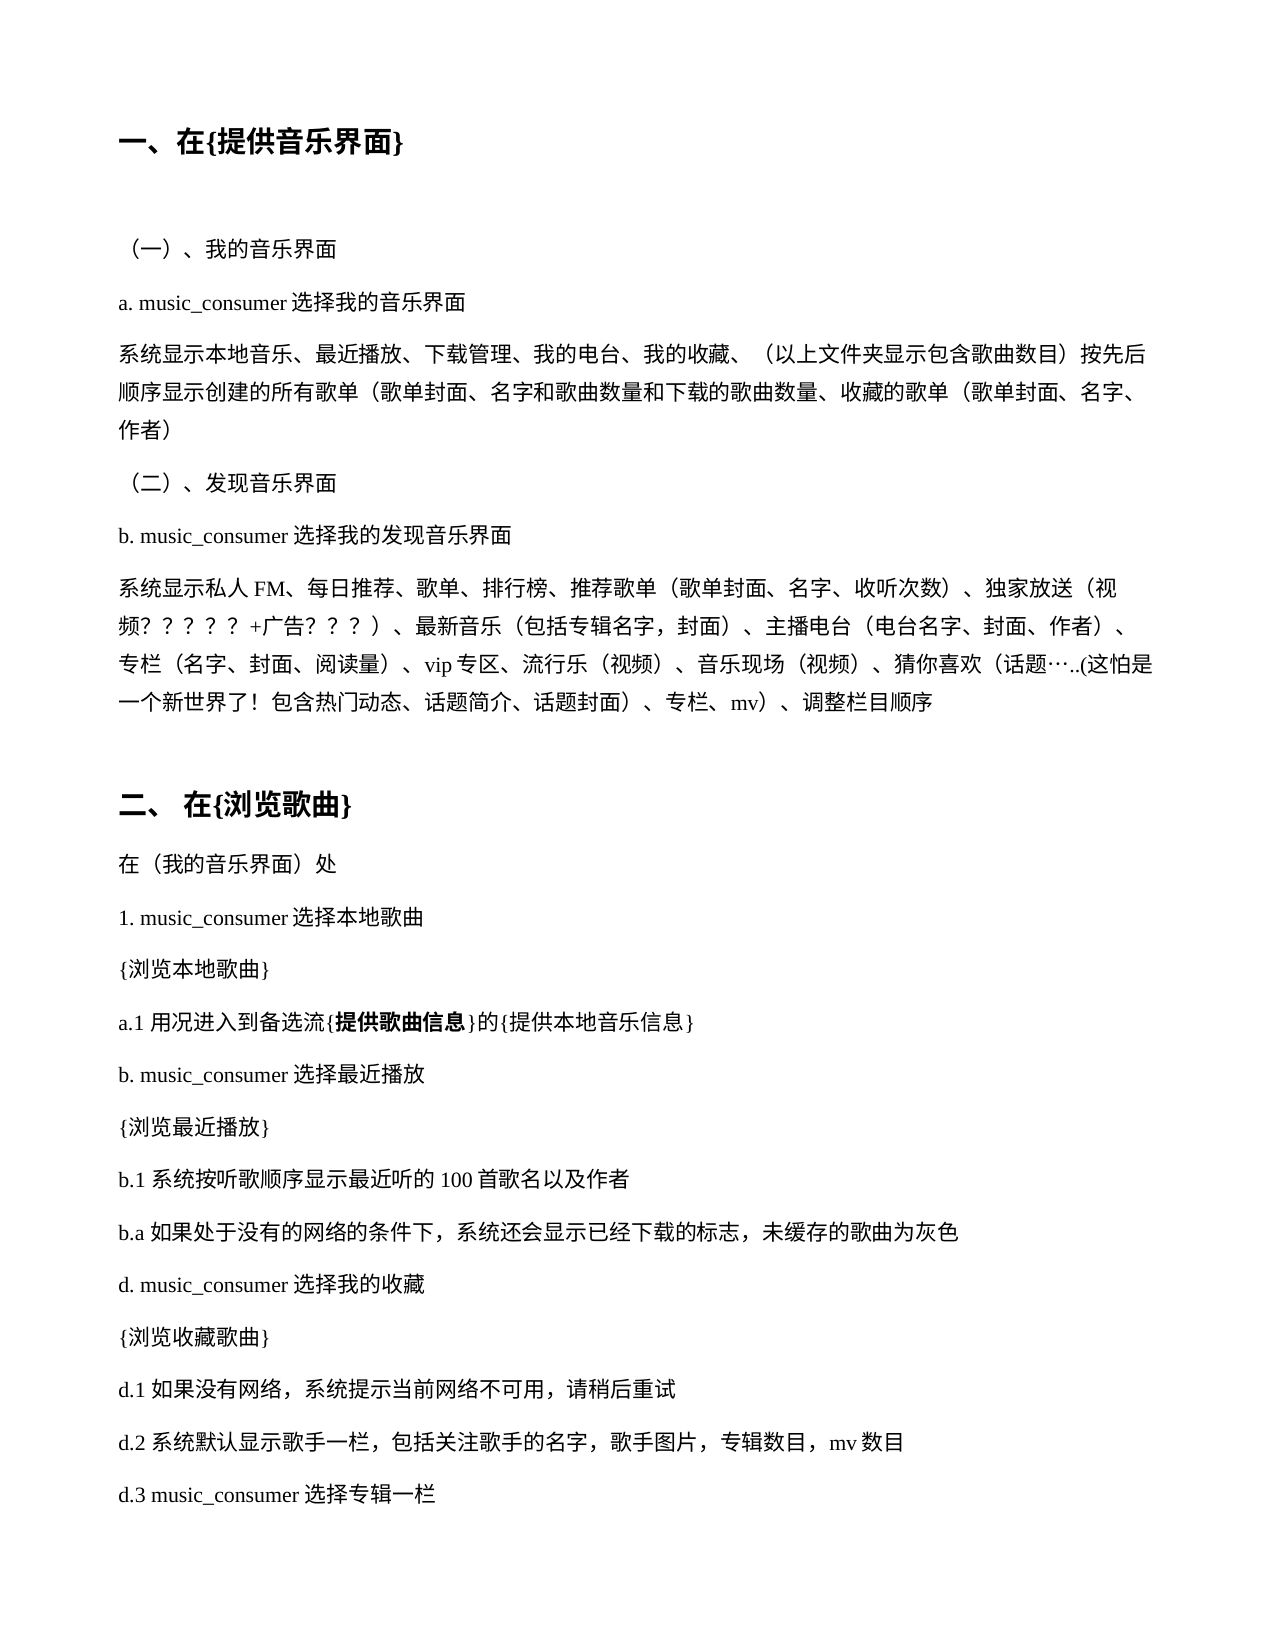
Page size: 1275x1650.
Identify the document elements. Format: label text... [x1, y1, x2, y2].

text 系统显示私人FM、每日推荐、歌单、排行榜、推荐歌单（歌单封面、名字、收听次数）、独家放送（视频？？？？？+广告？？？）、最新音乐（包括专辑名字，封面）、主播电台（电台名字、封面、作者）、专栏（名字、封面、阅读量）、vip专区、流行乐（视频）、音乐现场（视频）、猜你喜欢（话题…..(这怕是一个新世界了！包含热门动态、话题简介、话题封面）、专栏、mv）、调整栏目顺序 [118, 571, 1157, 716]
text {浏览收藏歌曲} [118, 1320, 1157, 1351]
text 一、在{提供音乐界面} [118, 118, 1157, 160]
text 在（我的音乐界面）处 [118, 847, 1157, 879]
text b. music_consumer 选择最近播放 [118, 1057, 1157, 1089]
text b.1 系统按听歌顺序显示最近听的100首歌名以及作者 [118, 1162, 1157, 1194]
text 1. music_consumer选择本地歌曲 [118, 900, 1157, 931]
text {浏览本地歌曲} [118, 952, 1157, 984]
text 二、 在{浏览歌曲} [118, 782, 1157, 824]
text a.1 用况进入到备选流{提供歌曲信息}的{提供本地音乐信息} [118, 1005, 1157, 1036]
text b.a 如果处于没有的网络的条件下，系统还会显示已经下载的标志，未缓存的歌曲为灰色 [118, 1215, 1157, 1246]
text b. music_consumer 选择我的发现音乐界面 [118, 518, 1157, 550]
text d.1 如果没有网络，系统提示当前网络不可用，请稍后重试 [118, 1372, 1157, 1404]
text d.2 系统默认显示歌手一栏，包括关注歌手的名字，歌手图片，专辑数目，mv数目 [118, 1425, 1157, 1456]
text d. music_consumer 选择我的收藏 [118, 1267, 1157, 1299]
text d.3 music_consumer 选择专辑一栏 [118, 1477, 1157, 1509]
text （二）、发现音乐界面 [118, 466, 1157, 497]
text （一）、我的音乐界面 [118, 232, 1157, 264]
text a. music_consumer选择我的音乐界面 [118, 285, 1157, 317]
text 系统显示本地音乐、最近播放、下载管理、我的电台、我的收藏、（以上文件夹显示包含歌曲数目）按先后顺序显示创建的所有歌单（歌单封面、名字和歌曲数量和下载的歌曲数量、收藏的歌单（歌单封面、名字、作者） [118, 337, 1157, 445]
text {浏览最近播放} [118, 1110, 1157, 1141]
